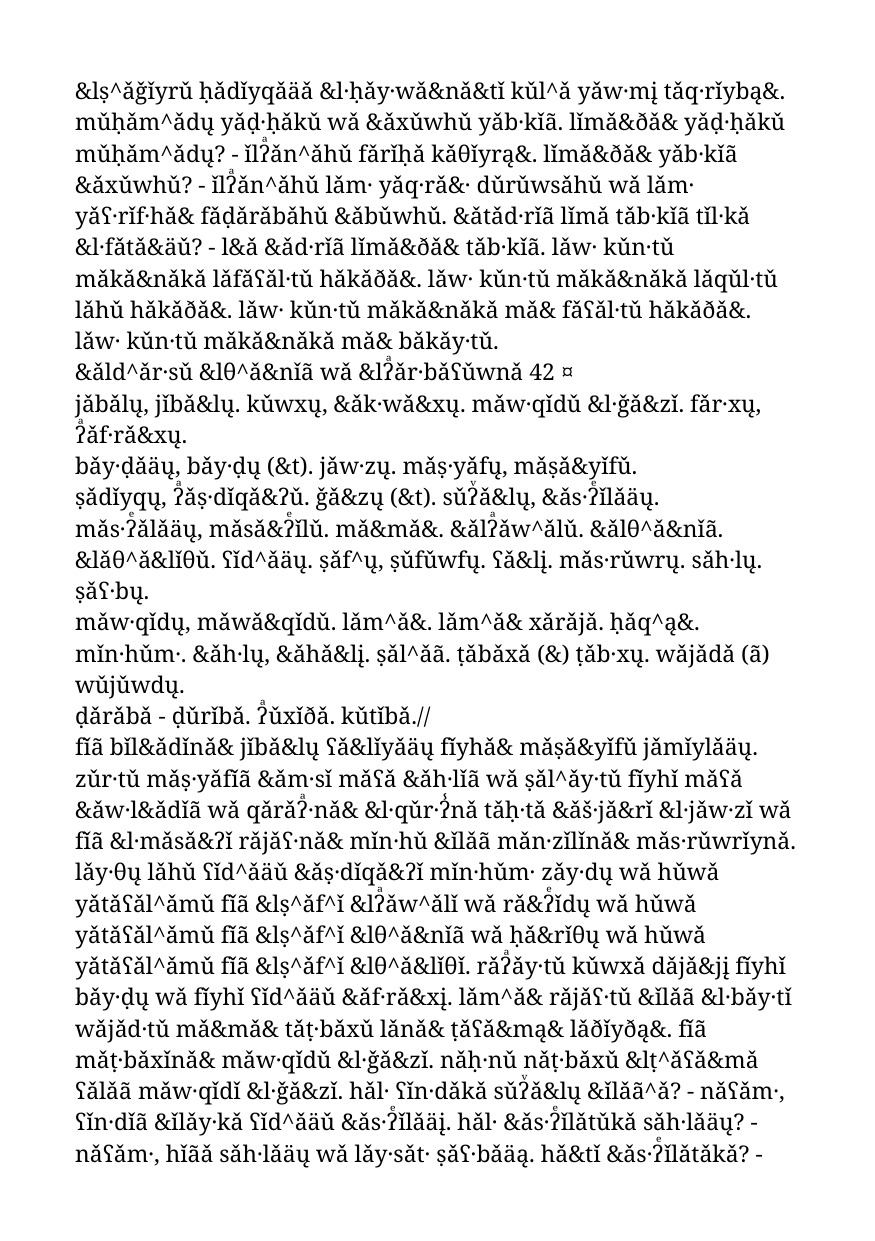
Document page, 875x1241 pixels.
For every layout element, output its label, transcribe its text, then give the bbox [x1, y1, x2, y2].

text jǎbǎlų, jǐbǎ&lų. kǔwxų, &ǎk·wǎ&xų. mǎw·qǐdǔ &l·ǧǎ&zǐ. fǎr·xų, ʔͣǎf·rǎ&xų. [75, 387, 799, 450]
text mǎw·qǐdų, mǎwǎ&qǐdǔ. lǎm^ǎ&. lǎm^ǎ& xǎrǎjǎ. ḥǎq^ą&. mǐn·hǔm·. &ǎh·lų, &ǎhǎ&lį. ṣǎl^ǎã. ṭǎbǎxǎ (&) ṭǎb·xų. wǎjǎdǎ (ã) wǔjǔwdų. [75, 606, 799, 700]
text mǎs·ʔͤǎlǎäų, mǎsǎ&ʔͤǐlǔ. mǎ&mǎ&. &ǎlʔͣǎw^ǎlǔ. &ǎlθ^ǎ&nǐã. &lǎθ^ǎ&lǐθǔ. ʕǐd^ǎäų. ṣǎf^ų, ṣǔfǔwfų. ʕǎ&lį. mǎs·rǔwrų. sǎh·lų. ṣǎʕ·bų. [75, 512, 799, 606]
text ṣǎdǐyqų, ʔͣǎṣ·dǐqǎ&ʔǔ. ǧǎ&zų (&t). sǔʔͮǎ&lų, &ǎs·ʔͤǐlǎäų. [75, 481, 799, 512]
text ḍǎrǎbǎ - ḍǔrǐbǎ. ʔͣǔxǐðǎ. kǔtǐbǎ.// [75, 700, 799, 731]
text bǎy·ḍǎäų, bǎy·ḍų (&t). jǎw·zų. mǎṣ·yǎfų, mǎṣǎ&yǐfǔ. [75, 450, 799, 481]
text &lṣ^ǎǧǐyrǔ ḥǎdǐyqǎäǎ &l·ḥǎy·wǎ&nǎ&tǐ kǔl^ǎ yǎw·mį tǎq·rǐybą&. mǔḥǎm^ǎdų yǎḍ·ḥǎkǔ wǎ &ǎxǔwhǔ yǎb·kǐã. lǐmǎ&ðǎ& yǎḍ·ḥǎkǔ mǔḥǎm^ǎdų? - ǐlʔͣǎn^ǎhǔ fǎrǐḥǎ kǎθǐyrą&. lǐmǎ&ðǎ& yǎb·kǐã &ǎxǔwhǔ? - ǐlʔͣǎn^ǎhǔ lǎm· yǎq·rǎ&· dǔrǔwsǎhǔ wǎ lǎm· yǎʕ·rǐf·hǎ& fǎḍǎrǎbǎhǔ &ǎbǔwhǔ. &ǎtǎd·rǐã lǐmǎ tǎb·kǐã tǐl·kǎ &l·fǎtǎ&äǔ? - l&ǎ &ǎd·rǐã lǐmǎ&ðǎ& tǎb·kǐã. lǎw· kǔn·tǔ mǎkǎ&nǎkǎ lǎfǎʕǎl·tǔ hǎkǎðǎ&. lǎw· kǔn·tǔ mǎkǎ&nǎkǎ lǎqǔl·tǔ lǎhǔ hǎkǎðǎ&. lǎw· kǔn·tǔ mǎkǎ&nǎkǎ mǎ& fǎʕǎl·tǔ hǎkǎðǎ&. lǎw· kǔn·tǔ mǎkǎ&nǎkǎ mǎ& bǎkǎy·tǔ. [75, 75, 799, 356]
text &ǎld^ǎr·sǔ &lθ^ǎ&nǐã wǎ &lʔͣǎr·bǎʕǔwnǎ 42 ¤ [75, 356, 799, 387]
text fǐã bǐl&ǎdǐnǎ& jǐbǎ&lų ʕǎ&lǐyǎäų fǐyhǎ& mǎṣǎ&yǐfǔ jǎmǐylǎäų. zǔr·tǔ mǎṣ·yǎfǐã &ǎm·sǐ mǎʕǎ &ǎh·lǐã wǎ ṣǎl^ǎy·tǔ fǐyhǐ mǎʕǎ &ǎw·l&ǎdǐã wǎ qǎrǎʔͣ·nǎ& &l·qǔr·ʔ̾nǎ tǎḥ·tǎ &ǎš·jǎ&rǐ &l·jǎw·zǐ wǎ fǐã &l·mǎsǎ&ʔǐ rǎjǎʕ·nǎ& mǐn·hǔ &ǐlǎã mǎn·zǐlǐnǎ& mǎs·rǔwrǐynǎ. lǎy·θų lǎhǔ ʕǐd^ǎäǔ &ǎṣ·dǐqǎ&ʔǐ mǐn·hǔm· zǎy·dų wǎ hǔwǎ yǎtǎʕǎl^ǎmǔ fǐã &lṣ^ǎf^ǐ &lʔͣǎw^ǎlǐ wǎ rǎ&ʔͤǐdų wǎ hǔwǎ yǎtǎʕǎl^ǎmǔ fǐã &lṣ^ǎf^ǐ &lθ^ǎ&nǐã wǎ ḥǎ&rǐθų wǎ hǔwǎ yǎtǎʕǎl^ǎmǔ fǐã &lṣ^ǎf^ǐ &lθ^ǎ&lǐθǐ. rǎʔͣǎy·tǔ kǔwxǎ dǎjǎ&jį fǐyhǐ bǎy·ḍų wǎ fǐyhǐ ʕǐd^ǎäǔ &ǎf·rǎ&xį. lǎm^ǎ& rǎjǎʕ·tǔ &ǐlǎã &l·bǎy·tǐ wǎjǎd·tǔ mǎ&mǎ& tǎṭ·bǎxǔ lǎnǎ& ṭǎʕǎ&mą& lǎðǐyðą&. fǐã mǎṭ·bǎxǐnǎ& mǎw·qǐdǔ &l·ǧǎ&zǐ. nǎḥ·nǔ nǎṭ·bǎxǔ &lṭ^ǎʕǎ&mǎ ʕǎlǎã mǎw·qǐdǐ &l·ǧǎ&zǐ. hǎl· ʕǐn·dǎkǎ sǔʔͮǎ&lų &ǐlǎã^ǎ? - nǎʕǎm·, ʕǐn·dǐã &ǐlǎy·kǎ ʕǐd^ǎäǔ &ǎs·ʔͤǐlǎäį. hǎl· &ǎs·ʔͤǐlǎtǔkǎ sǎh·lǎäų? - nǎʕǎm·, hǐãǎ sǎh·lǎäų wǎ lǎy·sǎt· ṣǎʕ·bǎäą. hǎ&tǐ &ǎs·ʔͤǐlǎtǎkǎ? [75, 731, 799, 1169]
